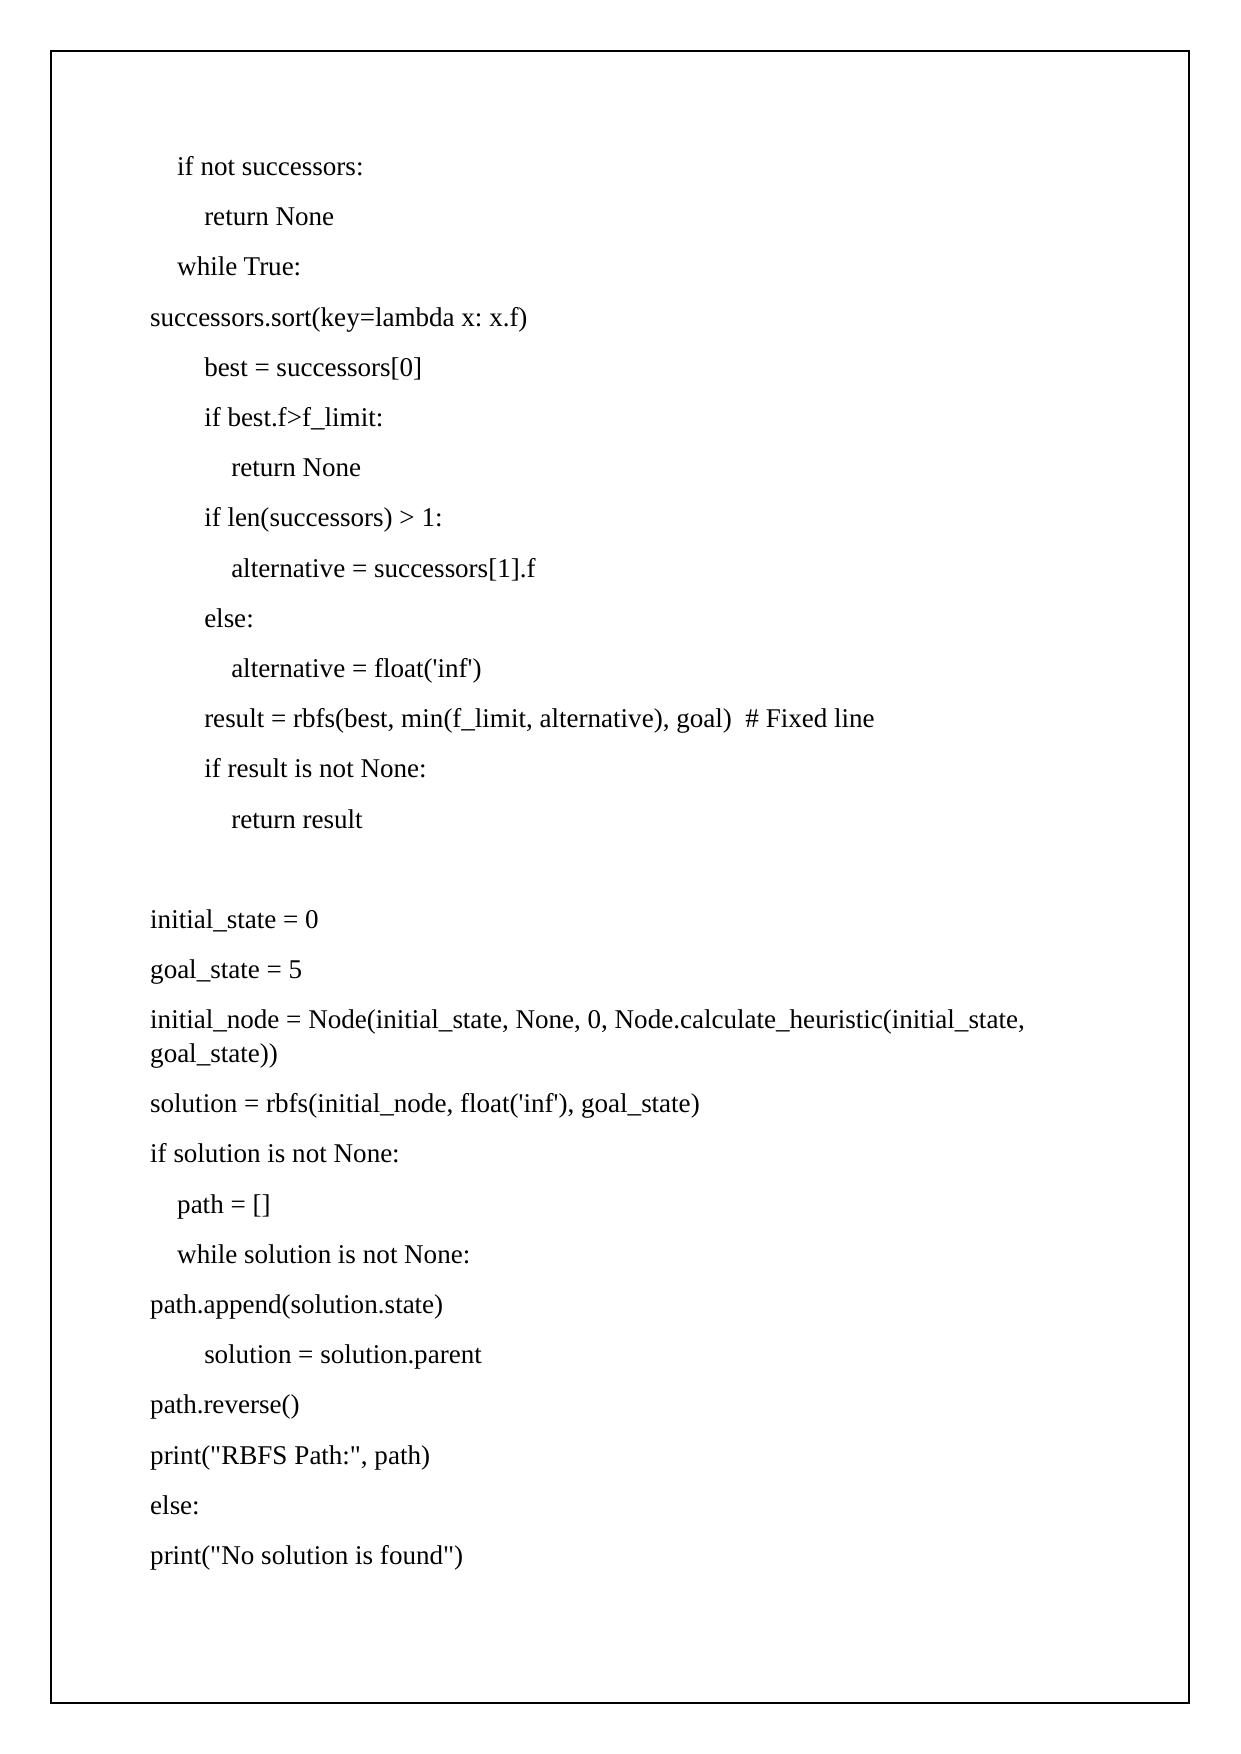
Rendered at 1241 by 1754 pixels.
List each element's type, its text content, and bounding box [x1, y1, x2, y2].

text path.reverse() [150, 1388, 1090, 1420]
text if best.f>f_limit: [150, 401, 1090, 432]
text return result [150, 803, 1090, 834]
text initial_node = Node(initial_state, None, 0, Node.calculate_heuristic(initial_state, goal_state)) [150, 1003, 1090, 1068]
text else: [150, 1489, 1090, 1520]
text while True: [150, 250, 1090, 282]
text initial_state = 0 [150, 903, 1090, 934]
text return None [150, 451, 1090, 482]
text path.append(solution.state) [150, 1288, 1090, 1319]
text solution = solution.parent [150, 1338, 1090, 1369]
text best = successors[0] [150, 351, 1090, 382]
text while solution is not None: [150, 1238, 1090, 1269]
text alternative = float('inf') [150, 652, 1090, 683]
text successors.sort(key=lambda x: x.f) [150, 301, 1090, 332]
text if not successors: [150, 150, 1090, 181]
text else: [150, 602, 1090, 633]
text path = [] [150, 1188, 1090, 1219]
text goal_state = 5 [150, 953, 1090, 984]
text if solution is not None: [150, 1137, 1090, 1169]
text if len(successors) > 1: [150, 501, 1090, 533]
text print("No solution is found") [150, 1539, 1090, 1604]
text return None [150, 200, 1090, 231]
text solution = rbfs(initial_node, float('inf'), goal_state) [150, 1087, 1090, 1118]
text print("RBFS Path:", path) [150, 1439, 1090, 1470]
text alternative = successors[1].f [150, 552, 1090, 583]
text if result is not None: [150, 752, 1090, 784]
text result = rbfs(best, min(f_limit, alternative), goal) # Fixed line [150, 702, 1090, 733]
